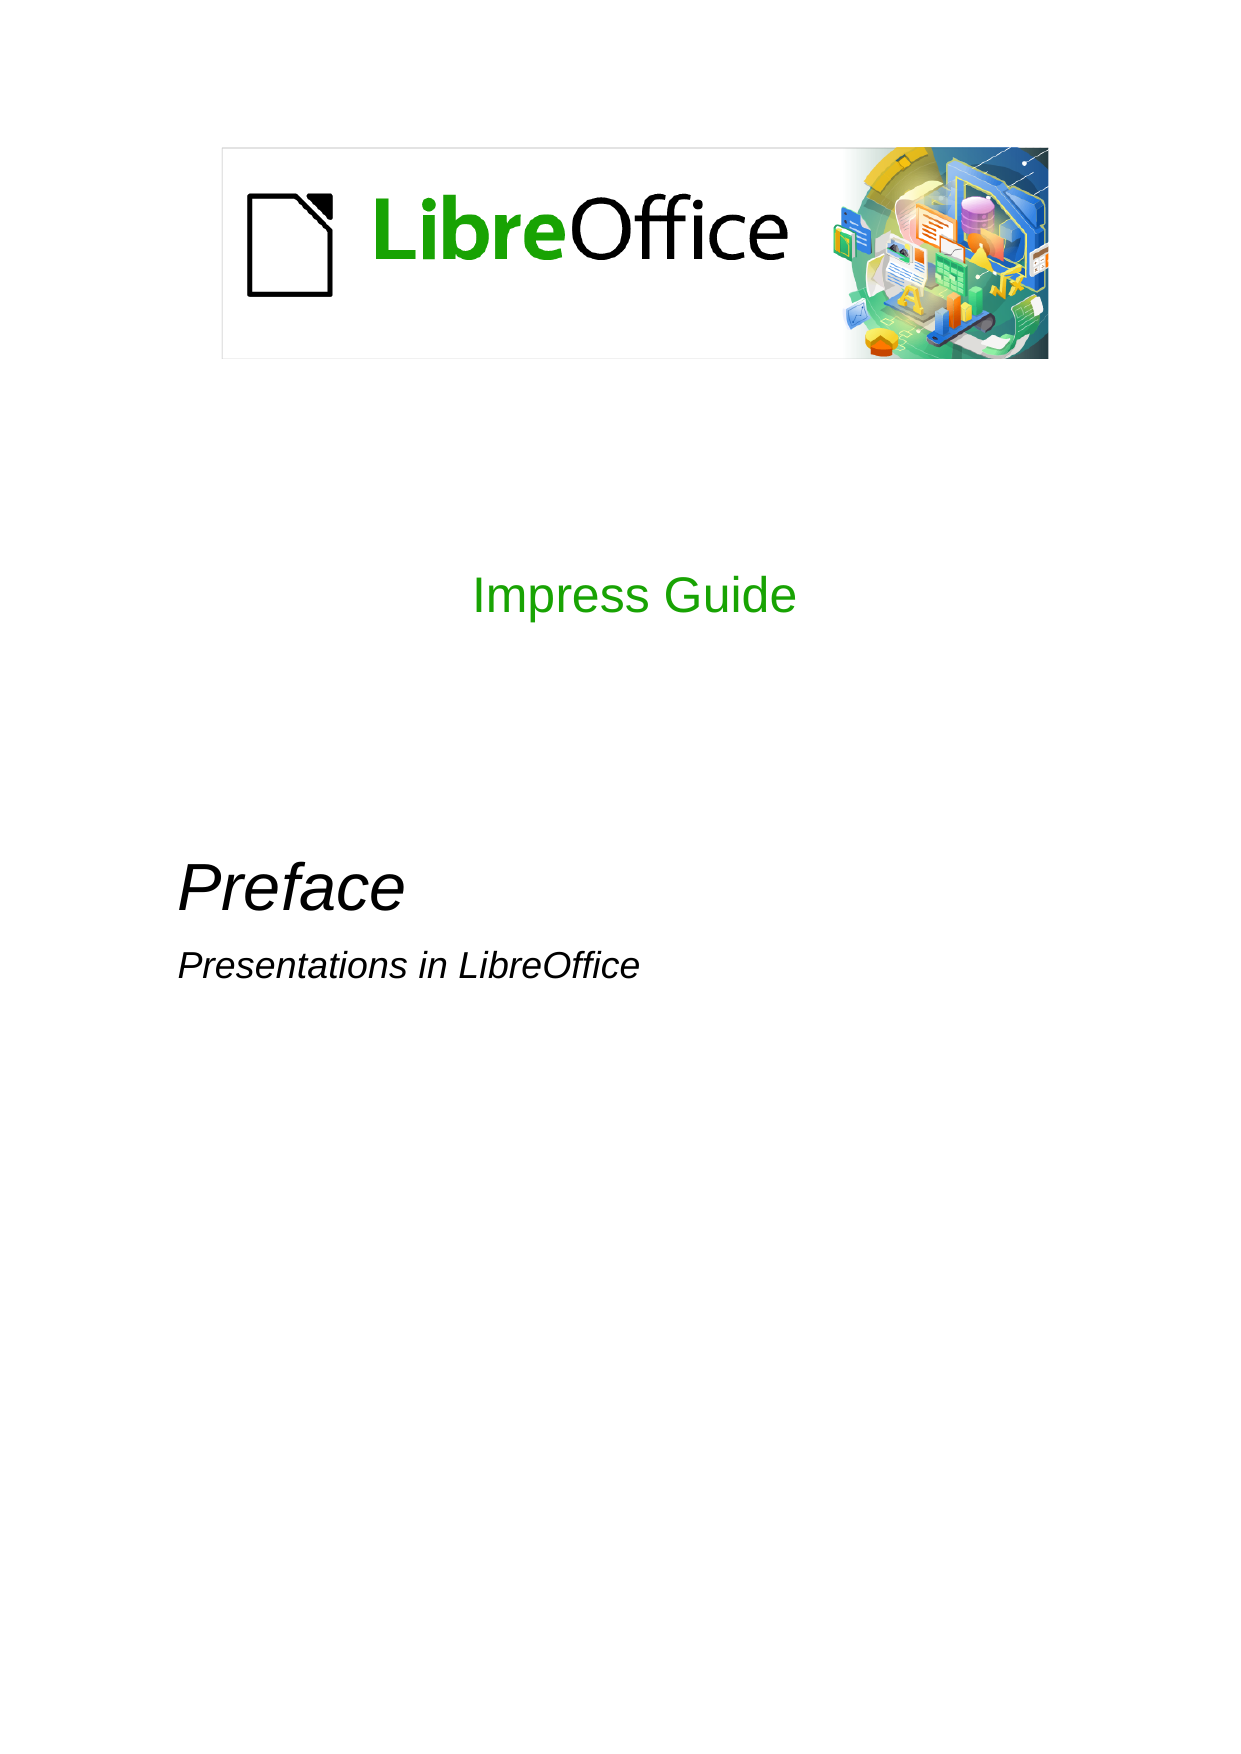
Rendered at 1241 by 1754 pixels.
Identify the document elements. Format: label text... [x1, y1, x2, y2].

picture [221, 147, 1049, 359]
title Preface [177, 848, 1093, 924]
subtitle Presentations in LibreOffice [177, 944, 1093, 987]
text Impress Guide [177, 566, 1093, 623]
